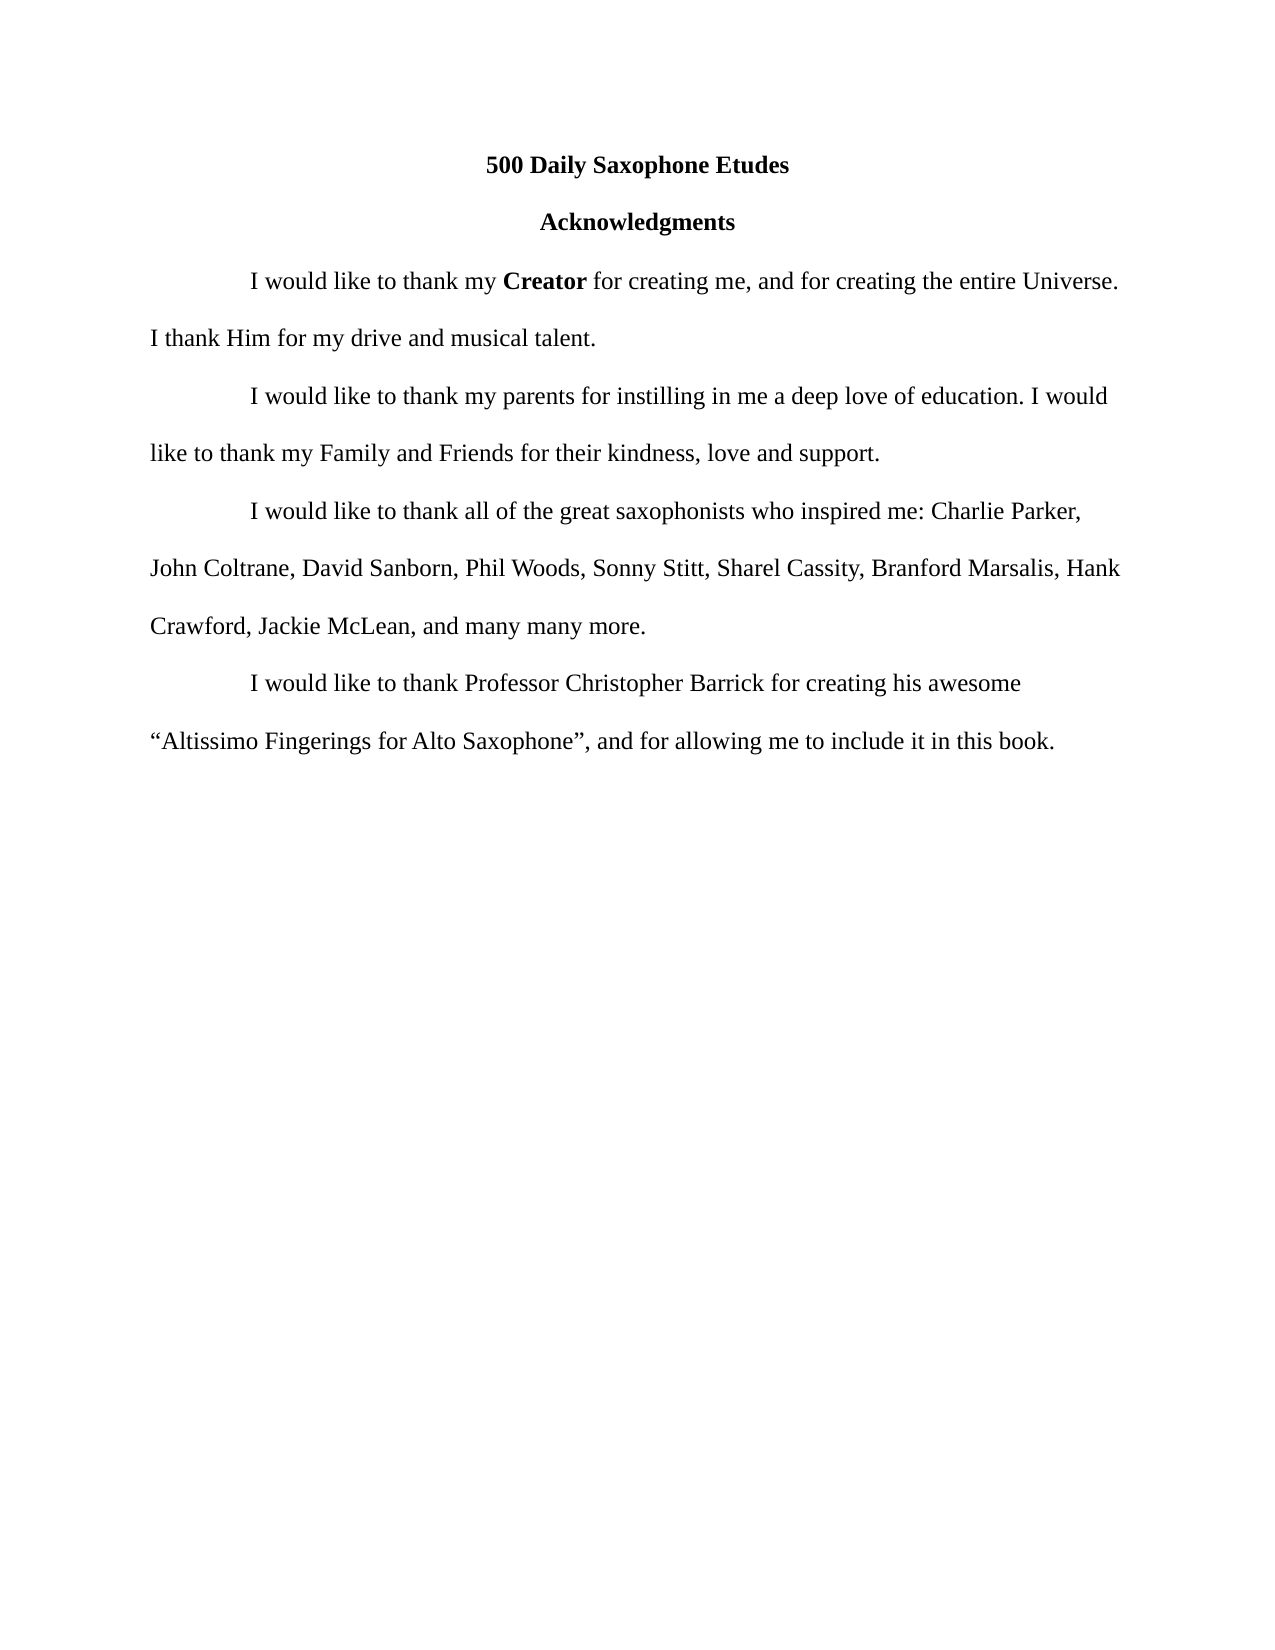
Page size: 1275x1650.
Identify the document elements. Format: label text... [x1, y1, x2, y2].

text I would like to thank Professor Christopher Barrick for creating his awesome “Altissimo Fingerings for Alto Saxophone”, and for allowing me to include it in this book. [150, 668, 1125, 754]
text I would like to thank all of the great saxophonists who inspired me: Charlie Parker, John Coltrane, David Sanborn, Phil Woods, Sonny Stitt, Sharel Cassity, Branford Marsalis, Hank Crawford, Jackie McLean, and many many more. [150, 496, 1125, 639]
text I would like to thank my Creator for creating me, and for creating the entire Universe. I thank Him for my drive and musical talent. [150, 266, 1125, 352]
text I would like to thank my parents for instilling in me a deep love of education. I would like to thank my Family and Friends for their kindness, love and support. [150, 381, 1125, 467]
